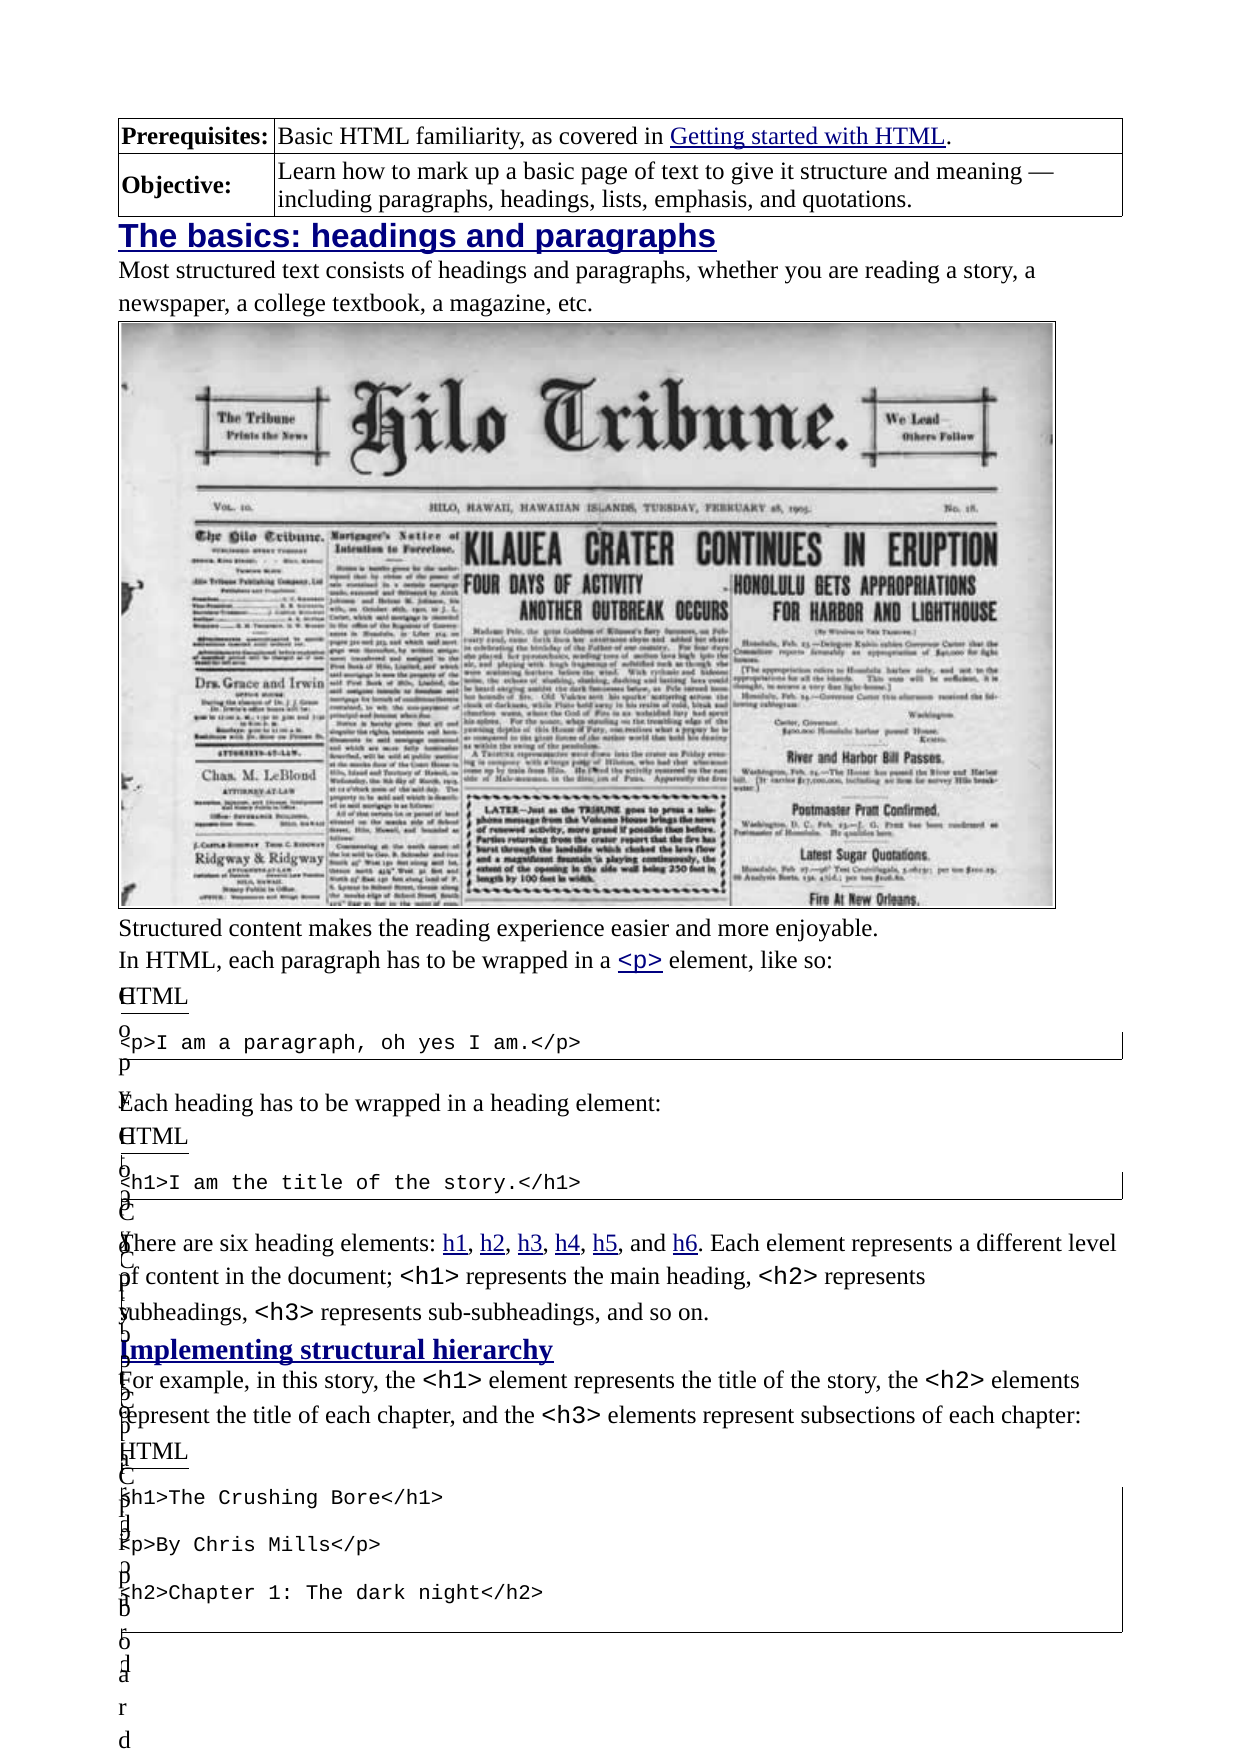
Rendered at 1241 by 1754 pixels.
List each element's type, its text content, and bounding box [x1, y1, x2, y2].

table_cell Objective: [119, 154, 274, 216]
table_cell Learn how to mark up a basic page of text to give it structure and meaning — including paragraphs, headings, lists, emphasis, and quotations. [275, 154, 1122, 216]
text <p>By Chris Mills</p> [121, 1534, 1122, 1558]
text Structured content makes the reading experience easier and more enjoyable. [118, 913, 1122, 941]
text For example, in this story, the <h1> element represents the title of the story, the <h2> elements represent the title of each chapter, and the <h3> elements represent subsections of each chapter: [122, 1366, 1122, 1431]
text Each heading has to be wrapped in a heading element: [121, 1088, 1122, 1117]
text <h1>The Crushing Bore</h1> [121, 1487, 1122, 1511]
text In HTML, each paragraph has to be wrapped in a <p> element, like so: [118, 946, 1122, 976]
picture [121, 323, 1053, 906]
table_header Basic HTML familiarity, as covered in Getting started with HTML. [275, 119, 1122, 153]
text There are six heading elements: h1, h2, h3, h4, h5, and h6. Each element represents a different level of content in the document; <h1> represents the main heading, <h2> represents subheadings, <h3> represents sub-subheadings, and so on. [121, 1228, 1122, 1327]
table_header Prerequisites: [119, 119, 274, 153]
subtitle Implementing structural hierarchy [126, 1332, 1122, 1366]
text <p>I am a paragraph, oh yes I am.</p> [121, 1032, 1122, 1059]
subtitle The basics: headings and paragraphs [118, 217, 1122, 255]
text Most structured text consists of headings and paragraphs, whether you are reading a story, a newspaper, a college textbook, a magazine, etc. [118, 255, 1122, 317]
text HTML [121, 1121, 1122, 1153]
text HTML [121, 981, 1122, 1013]
text <h1>I am the title of the story.</h1> [121, 1172, 1122, 1199]
text <h2>Chapter 1: The dark night</h2> [121, 1582, 1122, 1605]
text HTML [121, 1436, 1122, 1468]
